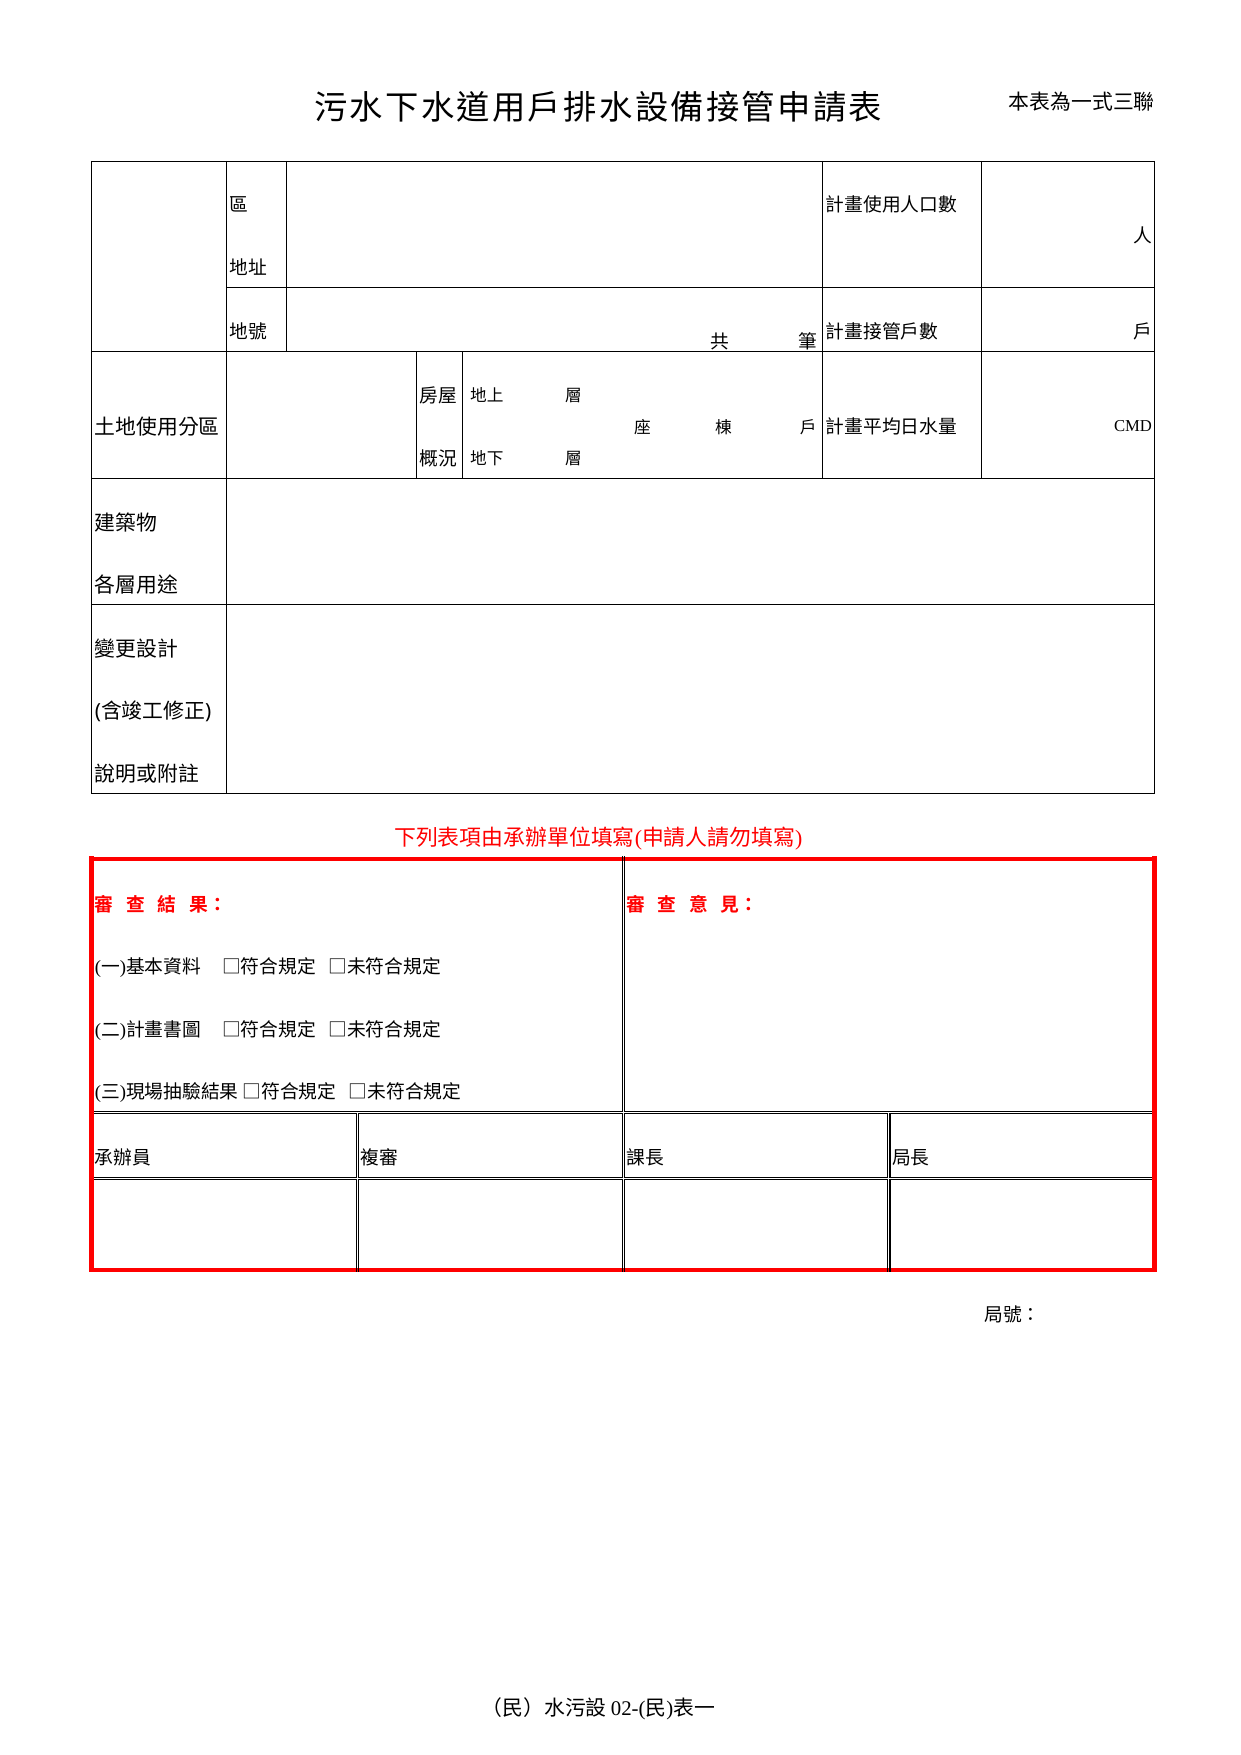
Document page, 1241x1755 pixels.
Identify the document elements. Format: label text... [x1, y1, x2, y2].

table_cell [736, 288, 793, 351]
table_cell 計畫接管戶數 [823, 288, 981, 351]
table_header 審 查 意 見： [625, 861, 1152, 1111]
table_cell [227, 479, 1154, 604]
table_cell 課長 [625, 1114, 887, 1177]
table_cell 層 [556, 415, 591, 478]
table_cell 筆 [793, 288, 822, 351]
table_cell [227, 352, 416, 478]
table_cell 棟 [704, 352, 736, 478]
table_cell 計畫使用人口數 [823, 162, 981, 287]
table_cell 地號 [227, 288, 286, 351]
table_cell 複審 [359, 1114, 622, 1177]
table_cell 共 [704, 288, 736, 351]
table_cell [982, 162, 1109, 287]
table_cell CMD [1110, 352, 1154, 478]
table_cell [511, 415, 556, 478]
table_cell 計畫平均日水量 [823, 352, 981, 478]
table_cell [287, 288, 704, 351]
text 下列表項由承辦單位填寫(申請人請勿填寫) [89, 794, 1107, 856]
table_cell [511, 352, 556, 415]
table_cell 區 地址 [227, 162, 286, 287]
table_cell [359, 1180, 622, 1267]
table_cell 層 [556, 352, 591, 415]
table_cell [591, 352, 626, 478]
table_cell [658, 352, 704, 478]
table_cell 地下 [463, 415, 511, 478]
table_cell 戶 [1110, 288, 1154, 351]
table_cell [982, 352, 1109, 478]
table_cell 戶 [793, 352, 822, 478]
table_cell [227, 605, 1154, 793]
table_cell [982, 288, 1109, 351]
table_cell 房屋概況 [417, 352, 462, 478]
table_cell 變更設計 (含竣工修正) 說明或附註 [92, 605, 226, 793]
table_cell [94, 1180, 356, 1267]
table_cell 地上 [463, 352, 511, 415]
table_cell 座 [626, 352, 658, 478]
table_cell [625, 1180, 887, 1267]
table_cell 土地使用分區 [92, 352, 226, 478]
table_cell [287, 162, 822, 287]
table_cell 局長 [891, 1114, 1152, 1177]
table_cell 建築物 各層用途 [92, 479, 226, 604]
text 局號： [89, 1272, 1107, 1334]
table_cell 人 [1110, 162, 1154, 287]
table_cell [736, 352, 793, 478]
table_cell 承辦員 [94, 1114, 356, 1177]
table_cell [891, 1180, 1152, 1267]
table_header 審 查 結 果： (一)基本資料 □符合規定 □未符合規定 (二)計畫書圖 □符合規定 □未符合規定 (三)現場抽驗結果 □符合規定 □未符合規定 [94, 861, 622, 1111]
table_cell [92, 162, 226, 351]
